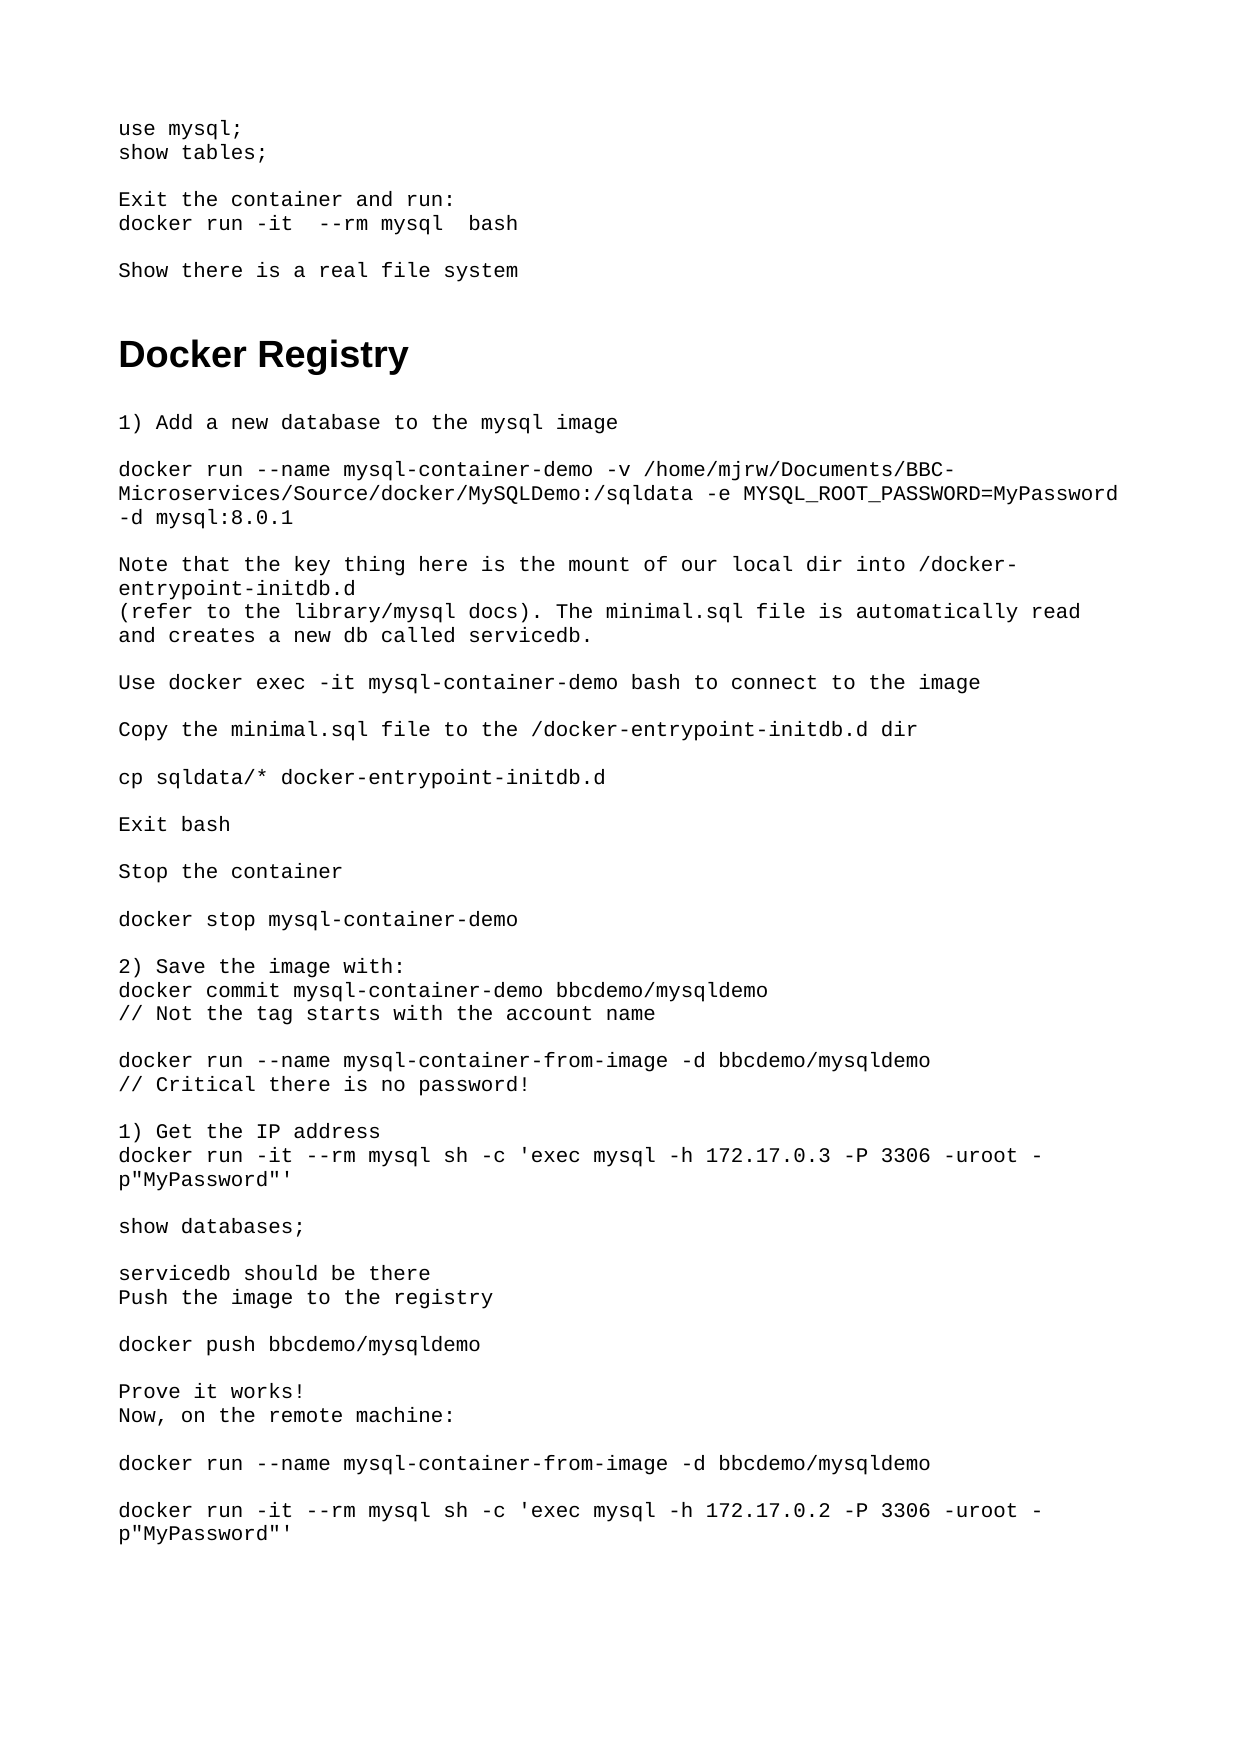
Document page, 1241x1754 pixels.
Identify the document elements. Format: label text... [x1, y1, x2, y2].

text docker run --name mysql-container-from-image -d bbcdemo/mysqldemo [118, 1452, 1122, 1476]
text Push the image to the registry [118, 1287, 1122, 1311]
text 1) Add a new database to the mysql image [118, 412, 1122, 436]
text show tables; [118, 142, 1122, 165]
text 2) Save the image with: [118, 956, 1122, 979]
text Exit the container and run: [118, 189, 1122, 213]
text Show there is a real file system [118, 260, 1122, 284]
text docker push bbcdemo/mysqldemo [118, 1334, 1122, 1358]
text (refer to the library/mysql docs). The minimal.sql file is automatically read and creates a new db called servicedb. [118, 601, 1122, 648]
text Stop the container [118, 861, 1122, 885]
text Note that the key thing here is the mount of our local dir into /docker-entrypoint-initdb.d [118, 554, 1122, 601]
text docker run -it --rm mysql sh -c 'exec mysql -h 172.17.0.3 -P 3306 -uroot -p"MyPassword"' [118, 1145, 1122, 1192]
text // Critical there is no password! [118, 1074, 1122, 1098]
text docker run --name mysql-container-from-image -d bbcdemo/mysqldemo [118, 1051, 1122, 1074]
text cp sqldata/* docker-entrypoint-initdb.d [118, 767, 1122, 790]
text Copy the minimal.sql file to the /docker-entrypoint-initdb.d dir [118, 719, 1122, 743]
text Use docker exec -it mysql-container-demo bash to connect to the image [118, 672, 1122, 696]
text servicedb should be there [118, 1263, 1122, 1287]
text // Not the tag starts with the account name [118, 1003, 1122, 1027]
text docker run --name mysql-container-demo -v /home/mjrw/Documents/BBC-Microservices/Source/docker/MySQLDemo:/sqldata -e MYSQL_ROOT_PASSWORD=MyPassword -d mysql:8.0.1 [118, 459, 1122, 530]
text show databases; [118, 1216, 1122, 1240]
text Now, on the remote machine: [118, 1405, 1122, 1429]
text Prove it works! [118, 1382, 1122, 1405]
text use mysql; [118, 118, 1122, 142]
subtitle Docker Registry [118, 332, 1122, 376]
text 1) Get the IP address [118, 1121, 1122, 1145]
text docker run -it --rm mysql bash [118, 213, 1122, 236]
text docker commit mysql-container-demo bbcdemo/mysqldemo [118, 979, 1122, 1003]
text Exit bash [118, 814, 1122, 838]
text docker stop mysql-container-demo [118, 909, 1122, 932]
text docker run -it --rm mysql sh -c 'exec mysql -h 172.17.0.2 -P 3306 -uroot -p"MyPassword"' [118, 1500, 1122, 1547]
